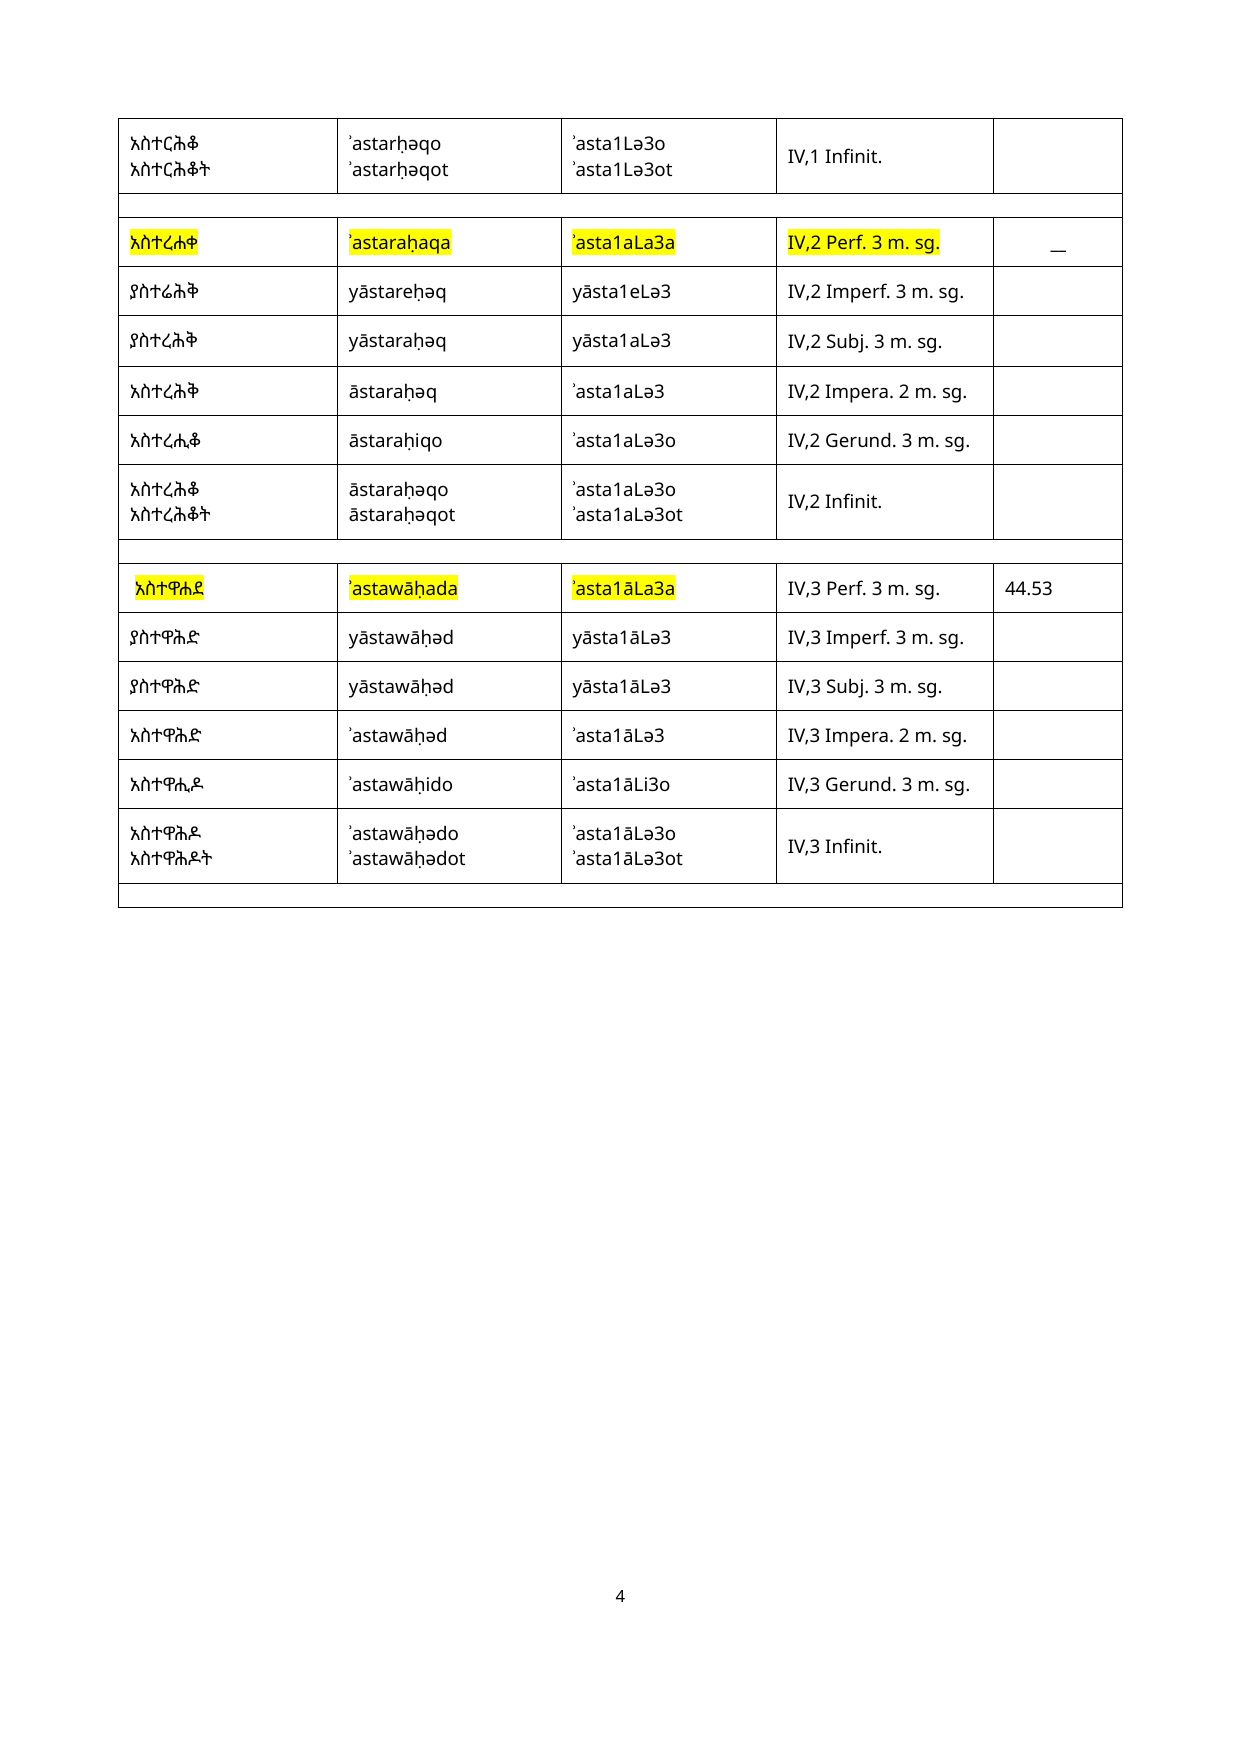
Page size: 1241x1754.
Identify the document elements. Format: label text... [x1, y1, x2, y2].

table_cell [994, 760, 1122, 808]
table_cell yāstareḥǝq [338, 267, 561, 315]
table_cell ያስተዋሕድ [119, 662, 337, 710]
table_cell IV,2 Impera. 2 m. sg. [777, 367, 993, 415]
table_cell ያስተዋሕድ [119, 613, 337, 661]
table_cell [994, 367, 1122, 415]
table_cell አስተረሐቀ [119, 218, 337, 266]
table_cell አስተረሒቆ [119, 416, 337, 464]
table_cell IV,3 Subj. 3 m. sg. [777, 662, 993, 710]
table_cell 44.53 [994, 564, 1122, 612]
table_cell ʾasta1āLǝ3o ʾasta1āLǝ3ot [562, 809, 776, 882]
table_cell IV,3 Impera. 2 m. sg. [777, 711, 993, 759]
table_cell [994, 465, 1122, 538]
table_cell [119, 194, 1122, 217]
table_cell ʾasta1āLa3a [562, 564, 776, 612]
table_cell IV,1 Infinit. [777, 119, 993, 193]
table_cell አስተረሕቅ [119, 367, 337, 415]
table_cell ʾasta1aLǝ3 [562, 367, 776, 415]
table_cell ʾasta1aLa3a [562, 218, 776, 266]
table_cell ʾasta1āLǝ3 [562, 711, 776, 759]
table_cell አስተዋሕዶ አስተዋሕዶት [119, 809, 337, 882]
table_cell āstaraḥǝq [338, 367, 561, 415]
table_cell yāsta1āLǝ3 [562, 662, 776, 710]
table_cell አስተርሕቆ አስተርሕቆት [119, 119, 337, 193]
table_cell yāsta1aLǝ3 [562, 316, 776, 366]
table_cell IV,2 Infinit. [777, 465, 993, 538]
table_cell āstaraḥǝqo āstaraḥǝqot [338, 465, 561, 538]
table_cell [119, 540, 1122, 563]
table_cell [994, 809, 1122, 882]
table_cell አስተዋሐደ [119, 564, 337, 612]
table_cell [994, 662, 1122, 710]
table_cell ያስተሬሕቅ [119, 267, 337, 315]
table_cell ʾastawāḥada [338, 564, 561, 612]
table_cell ʾasta1aLǝ3o ʾasta1aLǝ3ot [562, 465, 776, 538]
table_cell ʾastawāḥido [338, 760, 561, 808]
table_cell [994, 316, 1122, 366]
table_cell yāsta1āLǝ3 [562, 613, 776, 661]
table_cell IV,2 Subj. 3 m. sg. [777, 316, 993, 366]
table_cell [994, 119, 1122, 193]
table_cell ʾastawāḥǝd [338, 711, 561, 759]
table_cell [994, 416, 1122, 464]
table_cell IV,2 Gerund. 3 m. sg. [777, 416, 993, 464]
table_cell [994, 267, 1122, 315]
table_cell ʾasta1āLi3o [562, 760, 776, 808]
table_cell yāstawāḥǝd [338, 662, 561, 710]
table_cell [119, 884, 1122, 907]
table_cell yāsta1eLǝ3 [562, 267, 776, 315]
table_cell ያስተረሕቅ [119, 316, 337, 366]
table_cell አስተዋሕድ [119, 711, 337, 759]
table_cell [994, 711, 1122, 759]
table_cell ʾastarḥǝqo ʾastarḥǝqot [338, 119, 561, 193]
table_cell ʾasta1Lǝ3o ʾasta1Lǝ3ot [562, 119, 776, 193]
table_cell yāstawāḥǝd [338, 613, 561, 661]
table_cell IV,3 Perf. 3 m. sg. [777, 564, 993, 612]
table_cell አስተዋሒዶ [119, 760, 337, 808]
table_cell IV,3 Gerund. 3 m. sg. [777, 760, 993, 808]
table_cell ʾastaraḥaqa [338, 218, 561, 266]
table_cell IV,2 Imperf. 3 m. sg. [777, 267, 993, 315]
table_cell ʾastawāḥǝdo ʾastawāḥǝdot [338, 809, 561, 882]
table_cell IV,3 Infinit. [777, 809, 993, 882]
table_cell [994, 613, 1122, 661]
table_cell āstaraḥiqo [338, 416, 561, 464]
table_cell IV,3 Imperf. 3 m. sg. [777, 613, 993, 661]
table_cell yāstaraḥǝq [338, 316, 561, 366]
table_cell አስተረሕቆ አስተረሕቆት [119, 465, 337, 538]
table_cell ʾasta1aLǝ3o [562, 416, 776, 464]
table_cell IV,2 Perf. 3 m. sg. [777, 218, 993, 266]
table_cell __ [994, 218, 1122, 266]
